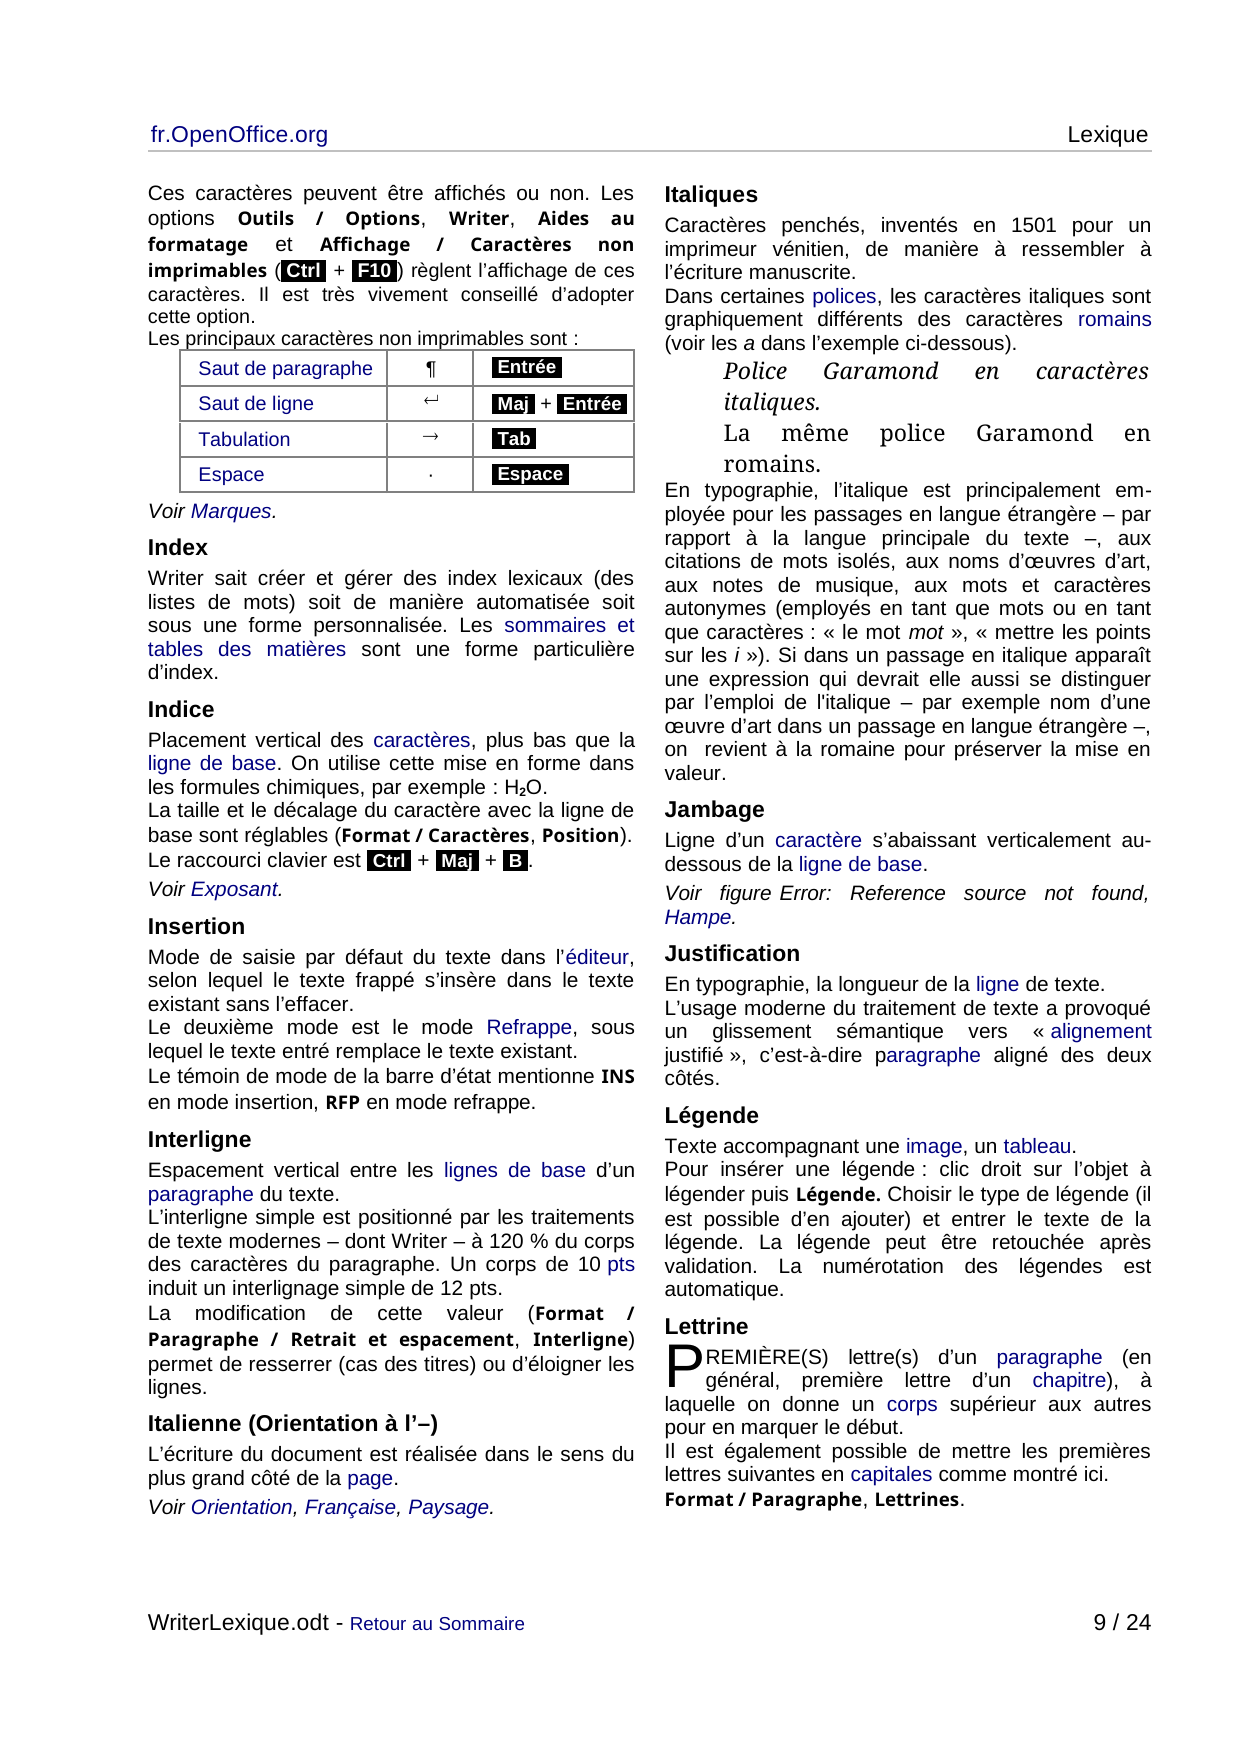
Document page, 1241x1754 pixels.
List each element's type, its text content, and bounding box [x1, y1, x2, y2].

text Voir Orientation, Française, Paysage. [148, 1496, 635, 1519]
text Première(s) lettre(s) d’un paragraphe (en général, première lettre d’un chapitre), à laquelle on donne un corps supérieur aux autres pour en marquer le début. [664, 1345, 1152, 1439]
text Les principaux caractères non imprimables sont : [148, 327, 635, 349]
text Voir Exposant. [148, 878, 635, 901]
text Voir Marques. [148, 499, 635, 523]
text Il est également possible de mettre les premières lettres suivantes en capitales comme montré ici. [664, 1439, 1152, 1486]
text Mode de saisie par défaut du texte dans l’éditeur, selon lequel le texte frappé s’insère dans le texte existant sans l’effacer. [148, 945, 635, 1016]
text Le raccourci clavier est Ctrl + Maj + B . [148, 848, 635, 872]
text Pour insérer une légende : clic droit sur l’objet à légender puis Légende. Choisir le type de légende (il est possible d’en ajouter) et entrer le texte de la légende. La légende peut être retouchée après validation. La numérotation des légendes est automatique. [664, 1158, 1152, 1301]
table_header Saut de paragraphe [181, 351, 386, 385]
text Dans certaines polices, les caractères italiques sont graphiquement différents des caractères romains (voir les a dans l’exemple ci-dessous). [664, 284, 1152, 355]
text Index [148, 535, 635, 561]
table_header Entrée [474, 351, 633, 385]
text Le témoin de mode de la barre d’état mentionne INS en mode insertion, RFP en mode refrappe. [148, 1063, 635, 1115]
table_cell · [388, 458, 472, 491]
text Texte accompagnant une image, un tableau. [664, 1134, 1152, 1158]
text L’usage moderne du traitement de texte a provoqué un glissement sémantique vers « alignement justifié », c’est-à-dire paragraphe aligné des deux côtés. [664, 996, 1152, 1090]
text En typographie, l’italique est principalement em­ployée pour les passages en langue étrangère – par rapport à la langue principale du texte –, aux citations de mots isolés, aux noms d’œuvres d’art, aux notes de musique, aux mots et caractères autonymes (employés en tant que mots ou en tant que caractères : « le mot mot », « mettre les points sur les i »). Si dans un passage en italique apparaît une expression qui devrait elle aussi se distinguer par l’emploi de l'italique – par exemple nom d’une œuvre d’art dans un passage en langue étrangère –, on revient à la romaine pour préserver la mise en valeur. [664, 479, 1152, 785]
table_cell Maj + Entrée [474, 387, 633, 420]
text La même police Garamond en romains. [723, 417, 1152, 479]
text Placement vertical des caractères, plus bas que la ligne de base. On utilise cette mise en forme dans les formules chimiques, par exemple : H2O. [148, 728, 635, 799]
table_header ¶ [388, 351, 472, 385]
text Caractères penchés, inventés en 1501 pour un imprimeur vénitien, de manière à ressembler à l’écriture manuscrite. [664, 213, 1152, 284]
text Ligne d’un caractère s’abaissant verticalement au-dessous de la ligne de base. [664, 829, 1152, 876]
table_cell Espace [181, 458, 386, 491]
text Le deuxième mode est le mode Refrappe, sous lequel le texte entré remplace le texte existant. [148, 1016, 635, 1063]
text Insertion [148, 913, 635, 939]
table_cell Tab [474, 423, 633, 456]
text La modification de cette valeur (Format / Paragraphe / Retrait et espacement, Interligne) permet de resserrer (cas des titres) ou d’éloigner les lignes. [148, 1300, 635, 1399]
text Ces caractères peuvent être affichés ou non. Les options Outils / Options, Writer, Aides au formatage et Affichage / Caractères non imprimables ( Ctrl + F10 ) règlent l’affichage de ces caractères. Il est très vivement conseillé d’adopter cette option. [148, 182, 635, 327]
table_cell  [388, 387, 472, 420]
text Espacement vertical entre les lignes de base d’un paragraphe du texte. [148, 1159, 635, 1206]
text Légende [664, 1102, 1152, 1128]
text L’interligne simple est positionné par les traitements de texte modernes – dont Writer – à 120 % du corps des caractères du paragraphe. Un corps de 10 pts induit un interlignage simple de 12 pts. [148, 1206, 635, 1300]
text En typographie, la longueur de la ligne de texte. [664, 973, 1152, 996]
text Writer sait créer et gérer des index lexicaux (des listes de mots) soit de manière automatisée soit sous une forme personnalisée. Les sommaires et tables des matières sont une forme particulière d’index. [148, 567, 635, 684]
text Lettrine [664, 1313, 1152, 1339]
text L’écriture du document est réalisée dans le sens du plus grand côté de la page. [148, 1443, 635, 1490]
table_cell  [388, 423, 472, 456]
text Interligne [148, 1127, 635, 1153]
text Format / Paragraphe, Lettrines. [664, 1486, 1152, 1512]
text Justification [664, 941, 1152, 967]
text Italienne (Orientation à l’–) [148, 1411, 635, 1437]
table_cell Espace [474, 458, 633, 491]
text La taille et le décalage du caractère avec la ligne de base sont réglables (Format / Caractères, Position). [148, 799, 635, 848]
text Jambage [664, 797, 1152, 823]
table_cell Saut de ligne [181, 387, 386, 420]
text Voir figure , Hampe. [664, 882, 1152, 929]
table_cell Tabulation [181, 423, 386, 456]
text Italiques [664, 182, 1152, 208]
text Police Garamond en caractères italiques. [723, 355, 1152, 417]
text Indice [148, 696, 635, 722]
